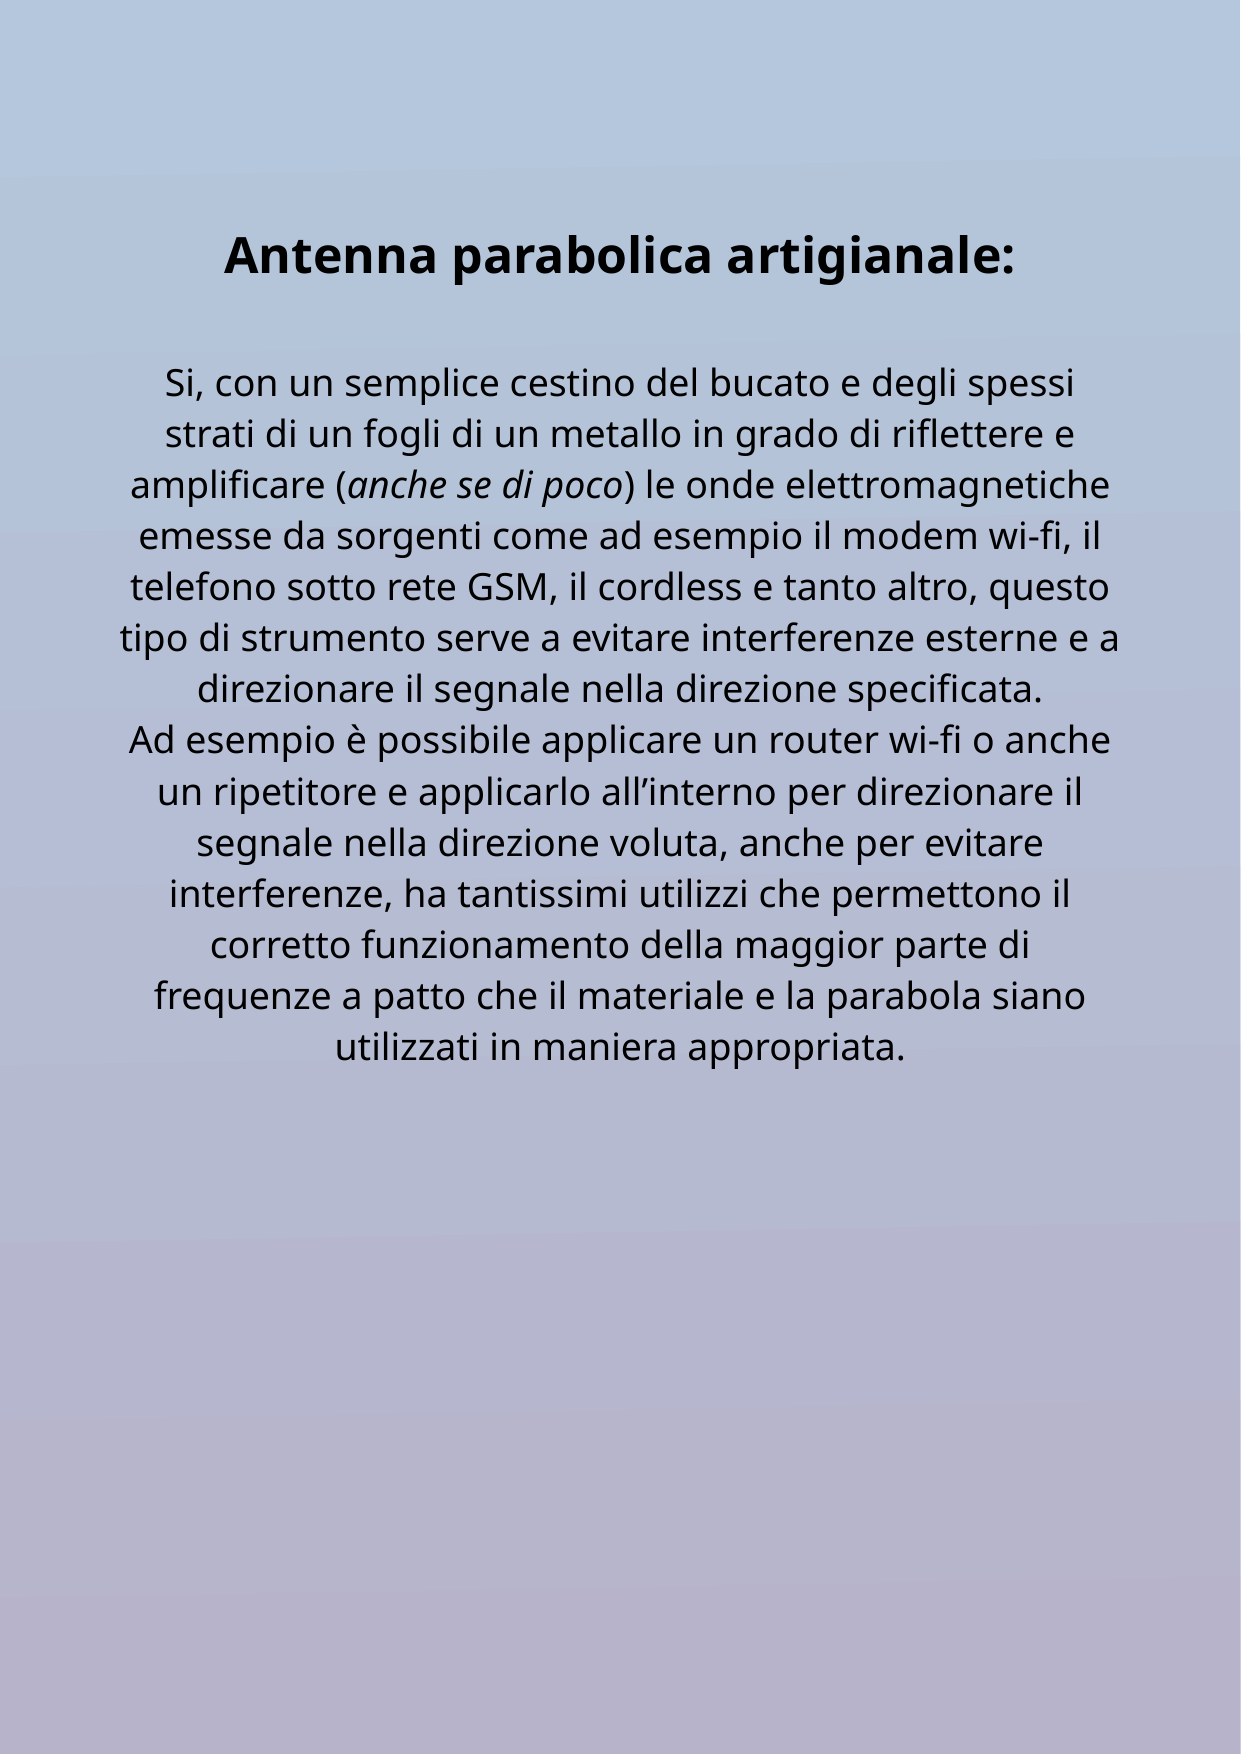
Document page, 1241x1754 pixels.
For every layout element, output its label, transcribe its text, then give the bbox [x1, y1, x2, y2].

text Si, con un semplice cestino del bucato e degli spessi strati di un fogli di un metallo in grado di riflettere e amplificare (anche se di poco) le onde elettromagnetiche emesse da sorgenti come ad esempio il modem wi-fi, il telefono sotto rete GSM, il cordless e tanto altro, questo tipo di strumento serve a evitare interferenze esterne e a direzionare il segnale nella direzione specificata. [118, 356, 1122, 714]
text Ad esempio è possibile applicare un router wi-fi o anche un ripetitore e applicarlo all’interno per direzionare il segnale nella direzione voluta, anche per evitare interferenze, ha tantissimi utilizzi che permettono il corretto funzionamento della maggior parte di frequenze a patto che il materiale e la parabola siano utilizzati in maniera appropriata. [118, 714, 1122, 1071]
text Antenna parabolica artigianale: [118, 220, 1122, 288]
